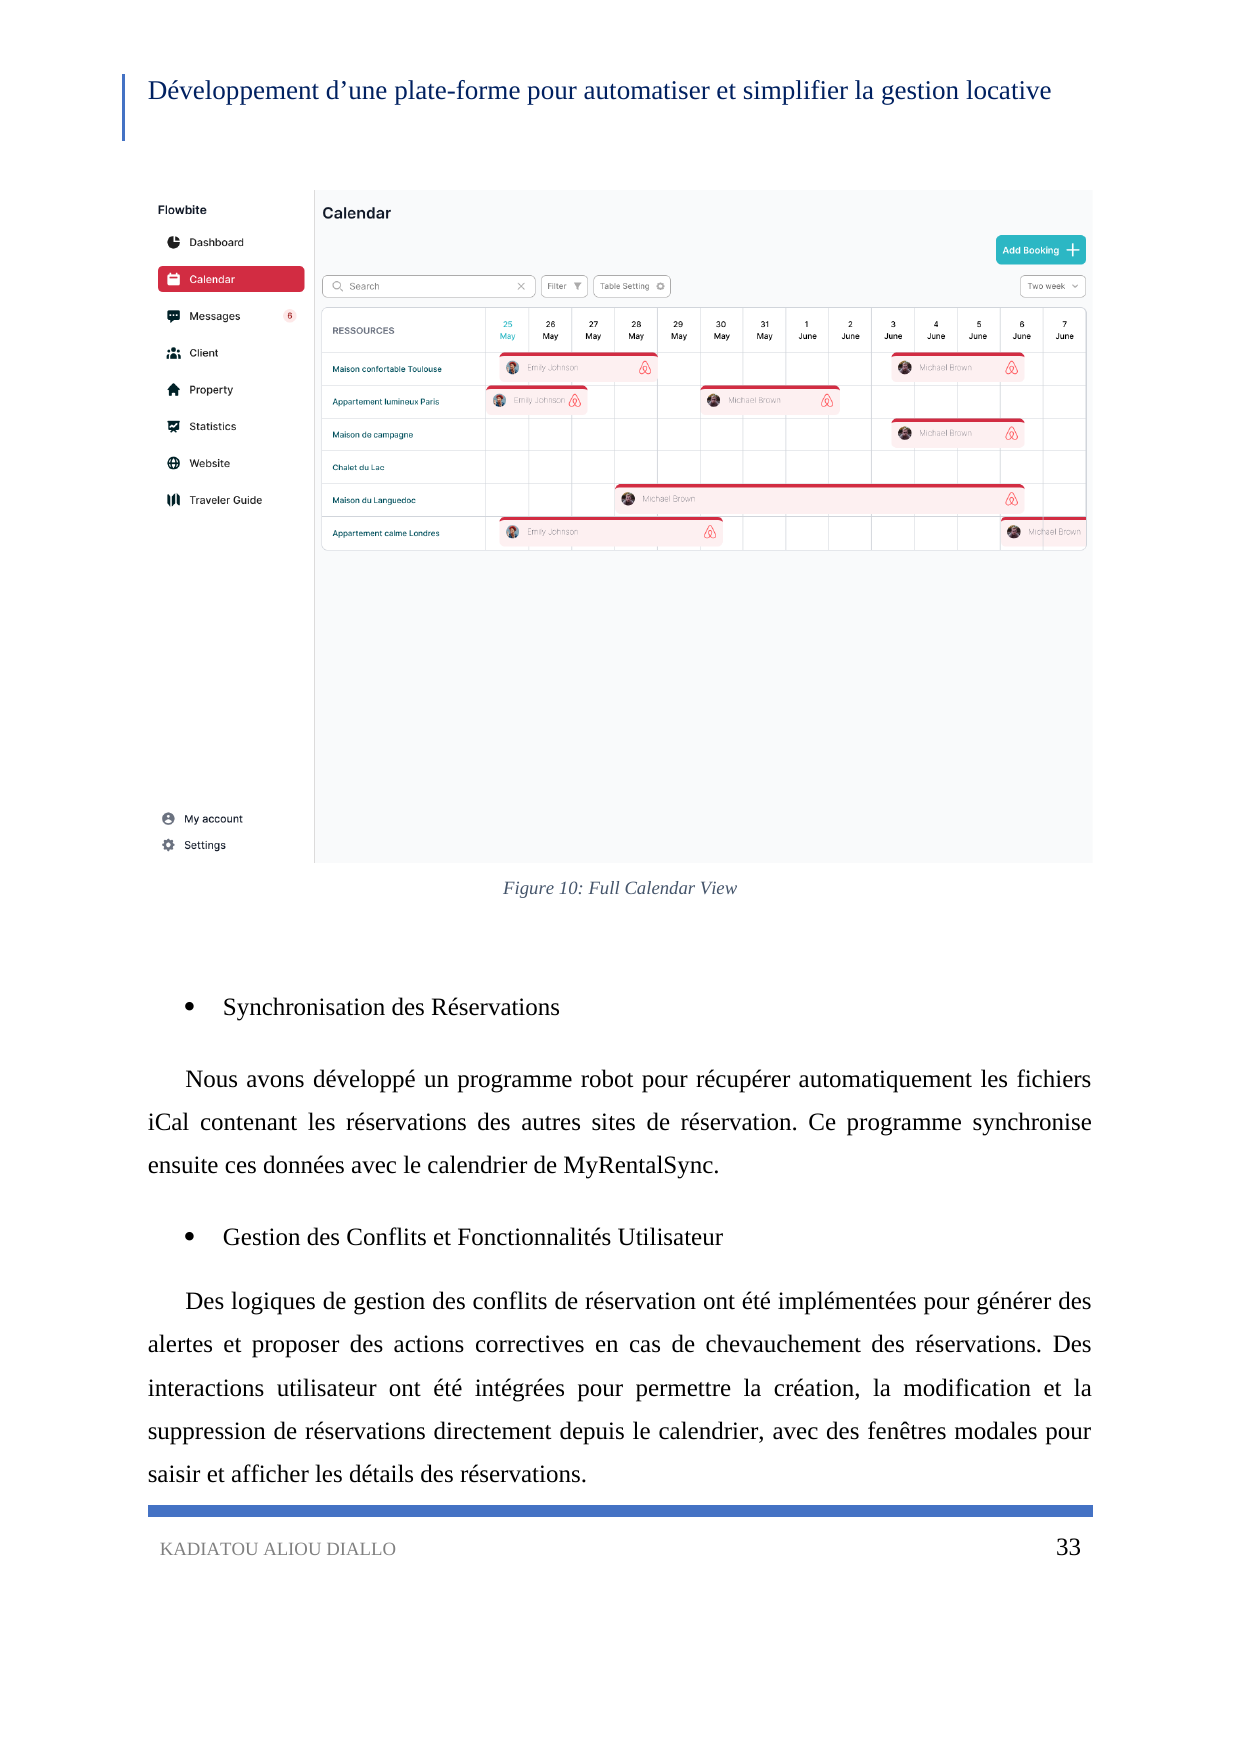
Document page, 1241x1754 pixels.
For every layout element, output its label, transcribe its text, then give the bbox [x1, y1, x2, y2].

text Figure 10: Full Calendar View [148, 877, 1093, 898]
list Synchronisation des Réservations [185, 992, 1093, 1020]
text Des logiques de gestion des conflits de réservation ont été implémentées pour générer des alertes et proposer des actions correctives en cas de chevauchement des réservations. Des interactions utilisateur ont été intégrées pour permettre la création, la modification et la suppression de réservations directement depuis le calendrier, avec des fenêtres modales pour saisir et afficher les détails des réservations. [148, 1286, 1093, 1488]
text Nous avons développé un programme robot pour récupérer automatiquement les fichiers iCal contenant les réservations des autres sites de réservation. Ce programme synchronise ensuite ces données avec le calendrier de MyRentalSync. [148, 1064, 1093, 1179]
picture [147, 190, 1093, 863]
list Gestion des Conflits et Fonctionnalités Utilisateur [185, 1222, 1093, 1251]
